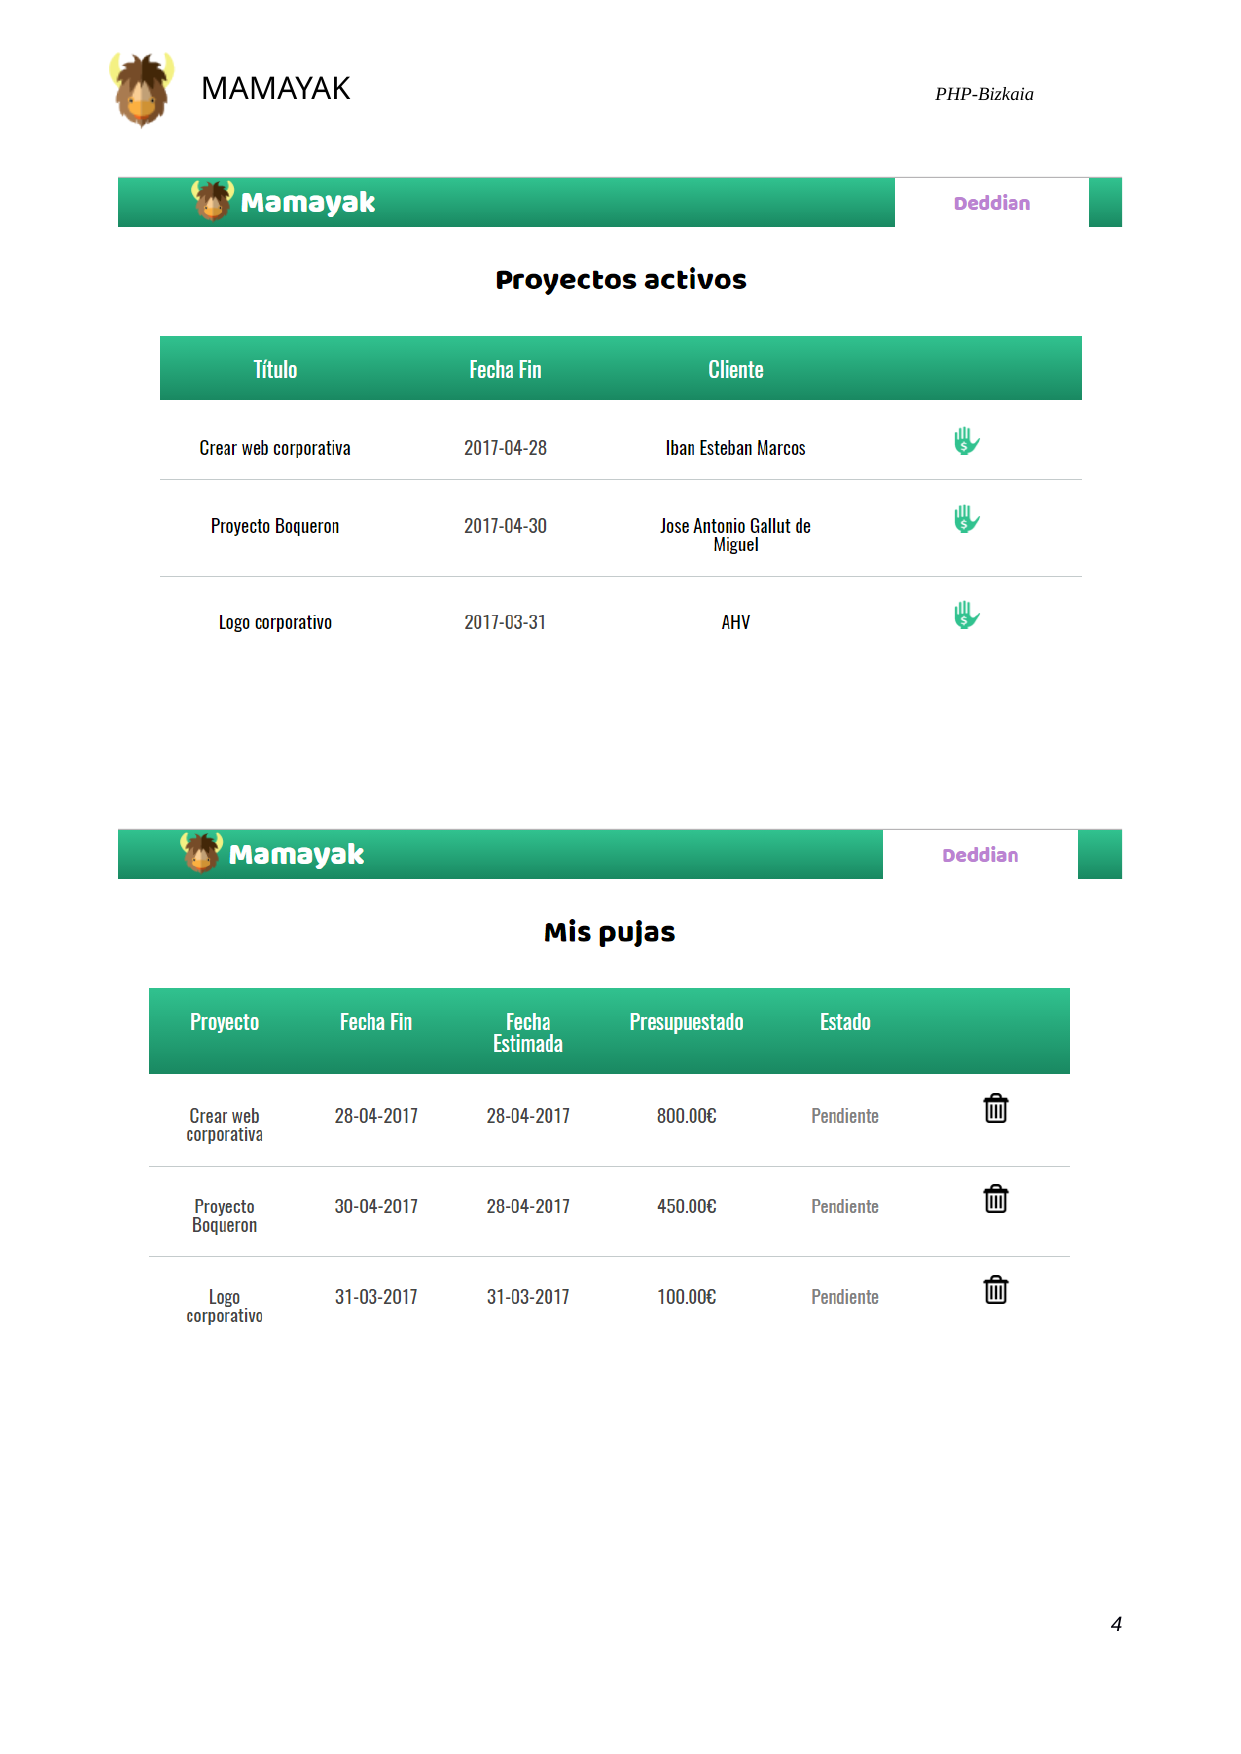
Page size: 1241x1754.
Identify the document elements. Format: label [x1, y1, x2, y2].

picture [109, 52, 176, 131]
picture [118, 176, 1123, 726]
picture [118, 828, 1123, 1394]
